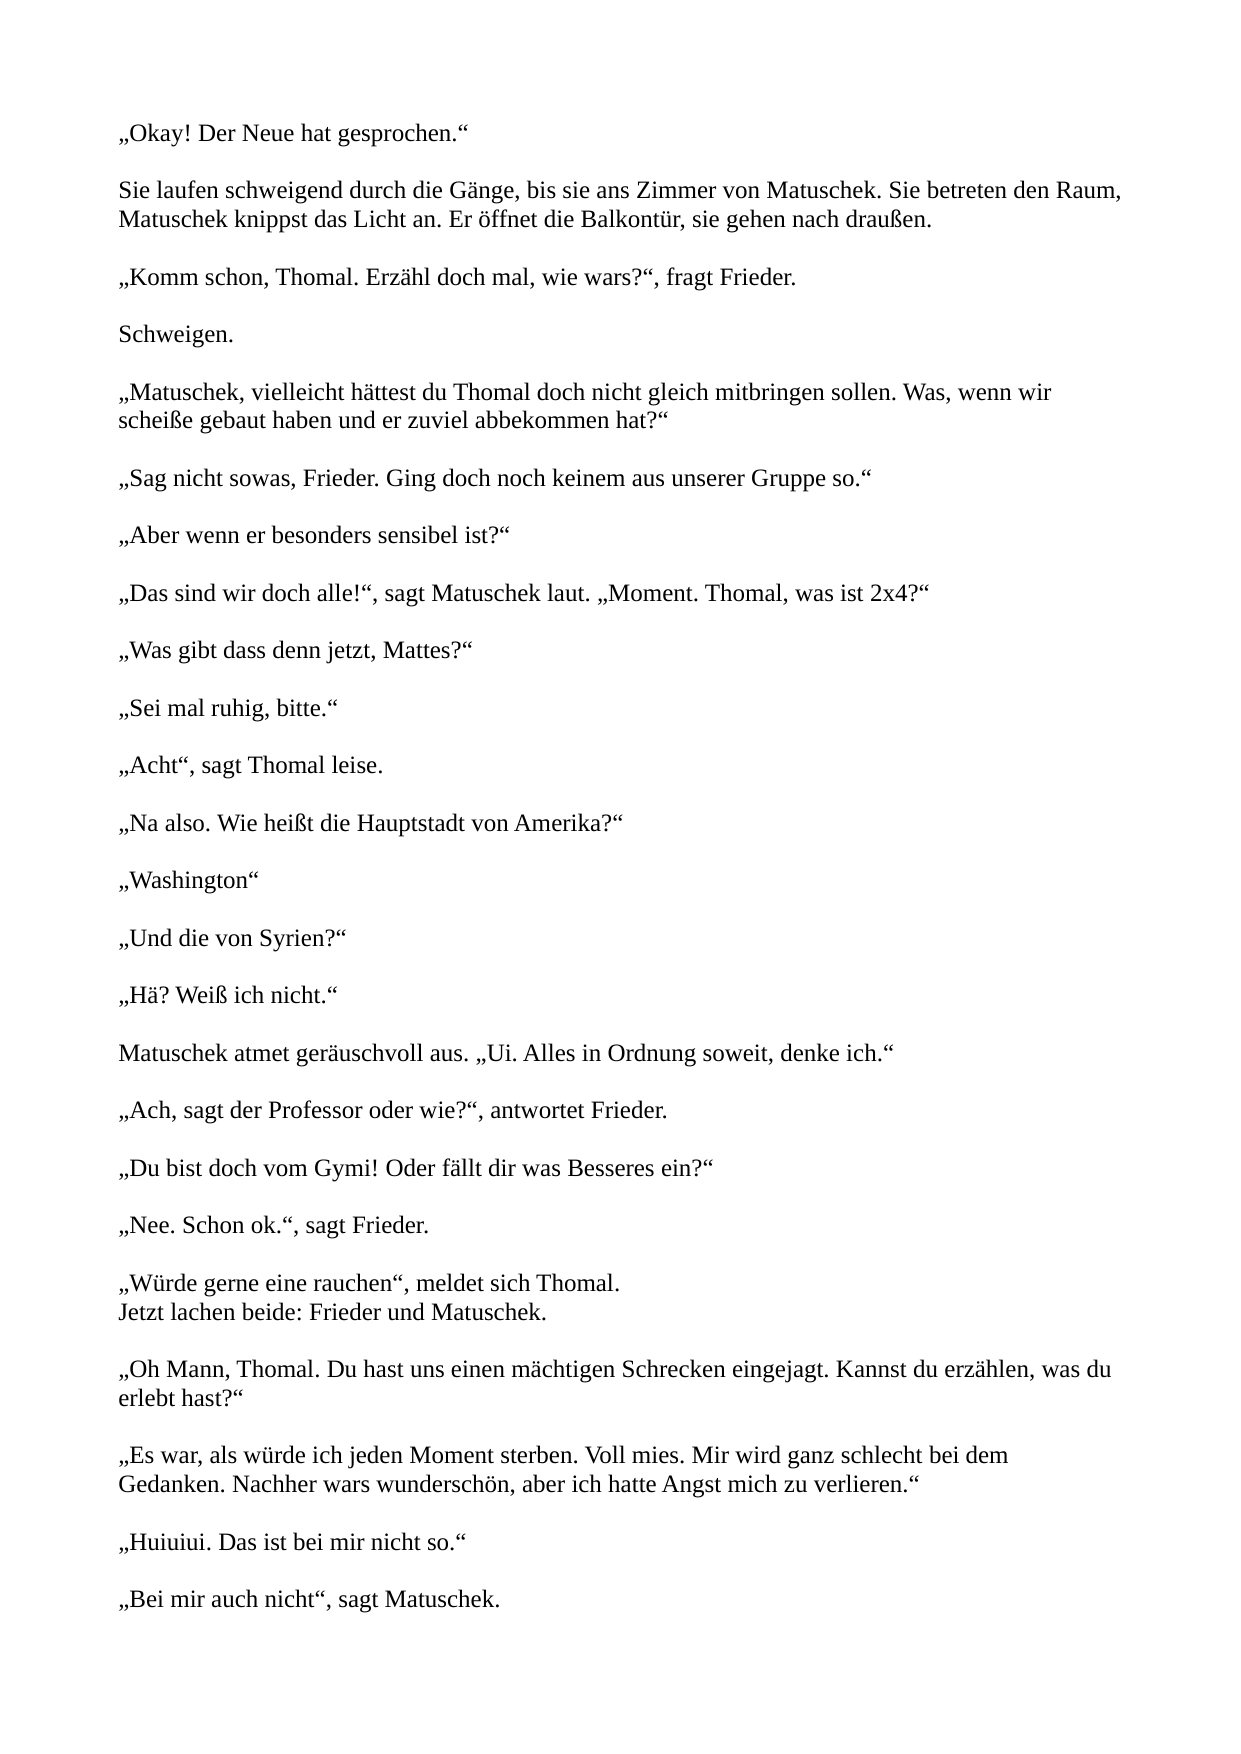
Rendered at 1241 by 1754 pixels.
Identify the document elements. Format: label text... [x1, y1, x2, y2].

text „Hä? Weiß ich nicht.“ [118, 981, 1122, 1009]
text „Na also. Wie heißt die Hauptstadt von Amerika?“ [118, 808, 1122, 837]
text Matuschek atmet geräuschvoll aus. „Ui. Alles in Ordnung soweit, denke ich.“ [118, 1038, 1122, 1067]
text „Es war, als würde ich jeden Moment sterben. Voll mies. Mir wird ganz schlecht bei dem Gedanken. Nachher wars wunderschön, aber ich hatte Angst mich zu verlieren.“ [118, 1441, 1122, 1498]
text „Washington“ [118, 866, 1122, 894]
text „Sag nicht sowas, Frieder. Ging doch noch keinem aus unserer Gruppe so.“ [118, 463, 1122, 492]
text „Huiuiui. Das ist bei mir nicht so.“ [118, 1527, 1122, 1556]
text „Matuschek, vielleicht hättest du Thomal doch nicht gleich mitbringen sollen. Was, wenn wir scheiße gebaut haben und er zuviel abbekommen hat?“ [118, 377, 1122, 434]
text „Würde gerne eine rauchen“, meldet sich Thomal. [118, 1268, 1122, 1297]
text „Was gibt dass denn jetzt, Mattes?“ [118, 636, 1122, 664]
text „Ach, sagt der Professor oder wie?“, antwortet Frieder. [118, 1096, 1122, 1124]
text „Und die von Syrien?“ [118, 923, 1122, 952]
text „Oh Mann, Thomal. Du hast uns einen mächtigen Schrecken eingejagt. Kannst du erzählen, was du erlebt hast?“ [118, 1354, 1122, 1412]
text „Du bist doch vom Gymi! Oder fällt dir was Besseres ein?“ [118, 1153, 1122, 1182]
text „Das sind wir doch alle!“, sagt Matuschek laut. „Moment. Thomal, was ist 2x4?“ [118, 578, 1122, 607]
text „Bei mir auch nicht“, sagt Matuschek. [118, 1584, 1122, 1613]
text „Aber wenn er besonders sensibel ist?“ [118, 521, 1122, 549]
text Jetzt lachen beide: Frieder und Matuschek. [118, 1297, 1122, 1326]
text „Sei mal ruhig, bitte.“ [118, 693, 1122, 722]
text „Komm schon, Thomal. Erzähl doch mal, wie wars?“, fragt Frieder. [118, 262, 1122, 291]
text „Okay! Der Neue hat gesprochen.“ [118, 118, 1122, 147]
text Schweigen. [118, 319, 1122, 348]
text Sie laufen schweigend durch die Gänge, bis sie ans Zimmer von Matuschek. Sie betreten den Raum, Matuschek knippst das Licht an. Er öffnet die Balkontür, sie gehen nach draußen. [118, 176, 1122, 233]
text „Nee. Schon ok.“, sagt Frieder. [118, 1211, 1122, 1239]
text „Acht“, sagt Thomal leise. [118, 751, 1122, 779]
